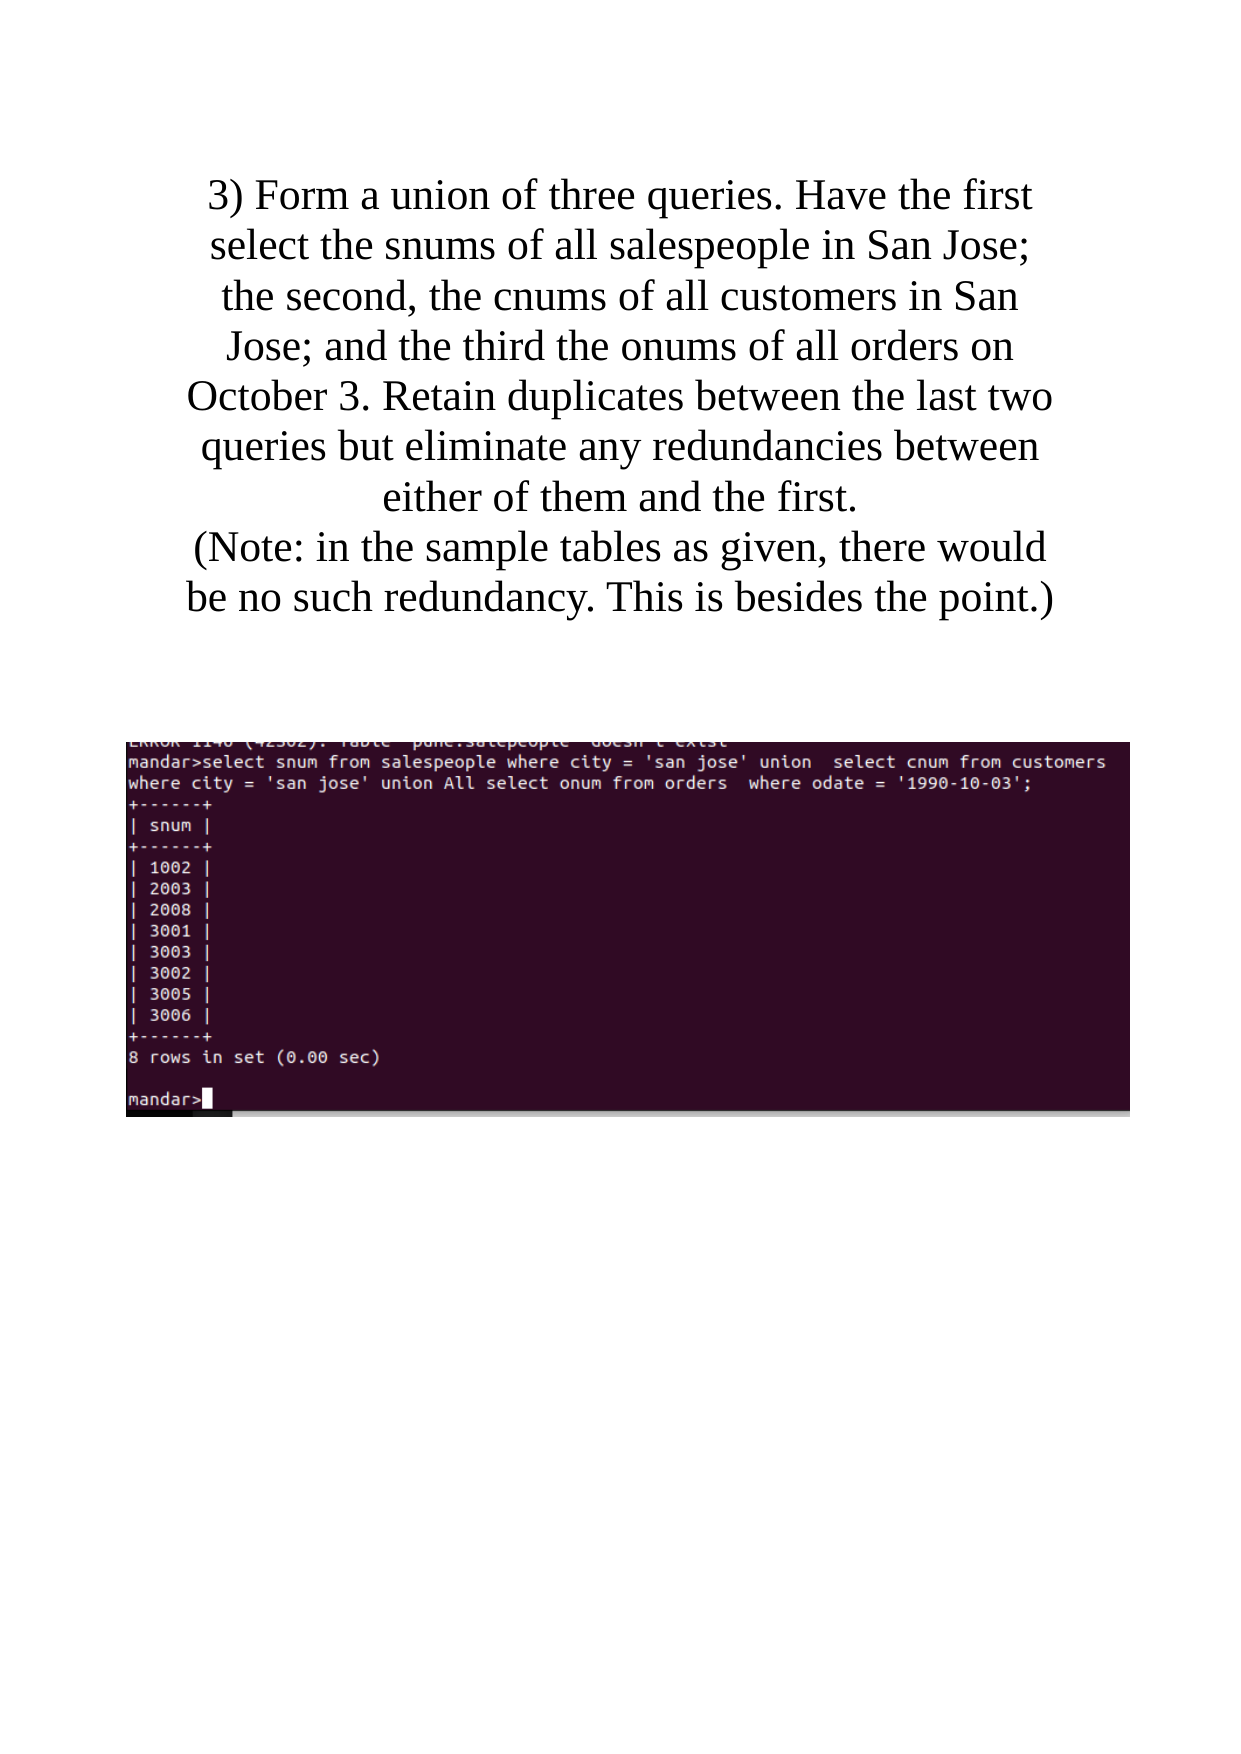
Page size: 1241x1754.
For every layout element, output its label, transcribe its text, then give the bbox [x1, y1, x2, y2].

text (Note: in the sample tables as given, there would [118, 521, 1122, 571]
text October 3. Retain duplicates between the last two [118, 370, 1122, 420]
text select the snums of all salespeople in San Jose; [118, 219, 1122, 269]
text the second, the cnums of all customers in San [118, 269, 1122, 319]
text Jose; and the third the onums of all orders on [118, 319, 1122, 370]
text either of them and the first. [118, 470, 1122, 521]
text be no such redundancy. This is besides the point.) [118, 571, 1122, 621]
text 3) Form a union of three queries. Have the first [118, 168, 1122, 219]
text queries but eliminate any redundancies between [118, 420, 1122, 470]
picture [126, 742, 1130, 1117]
